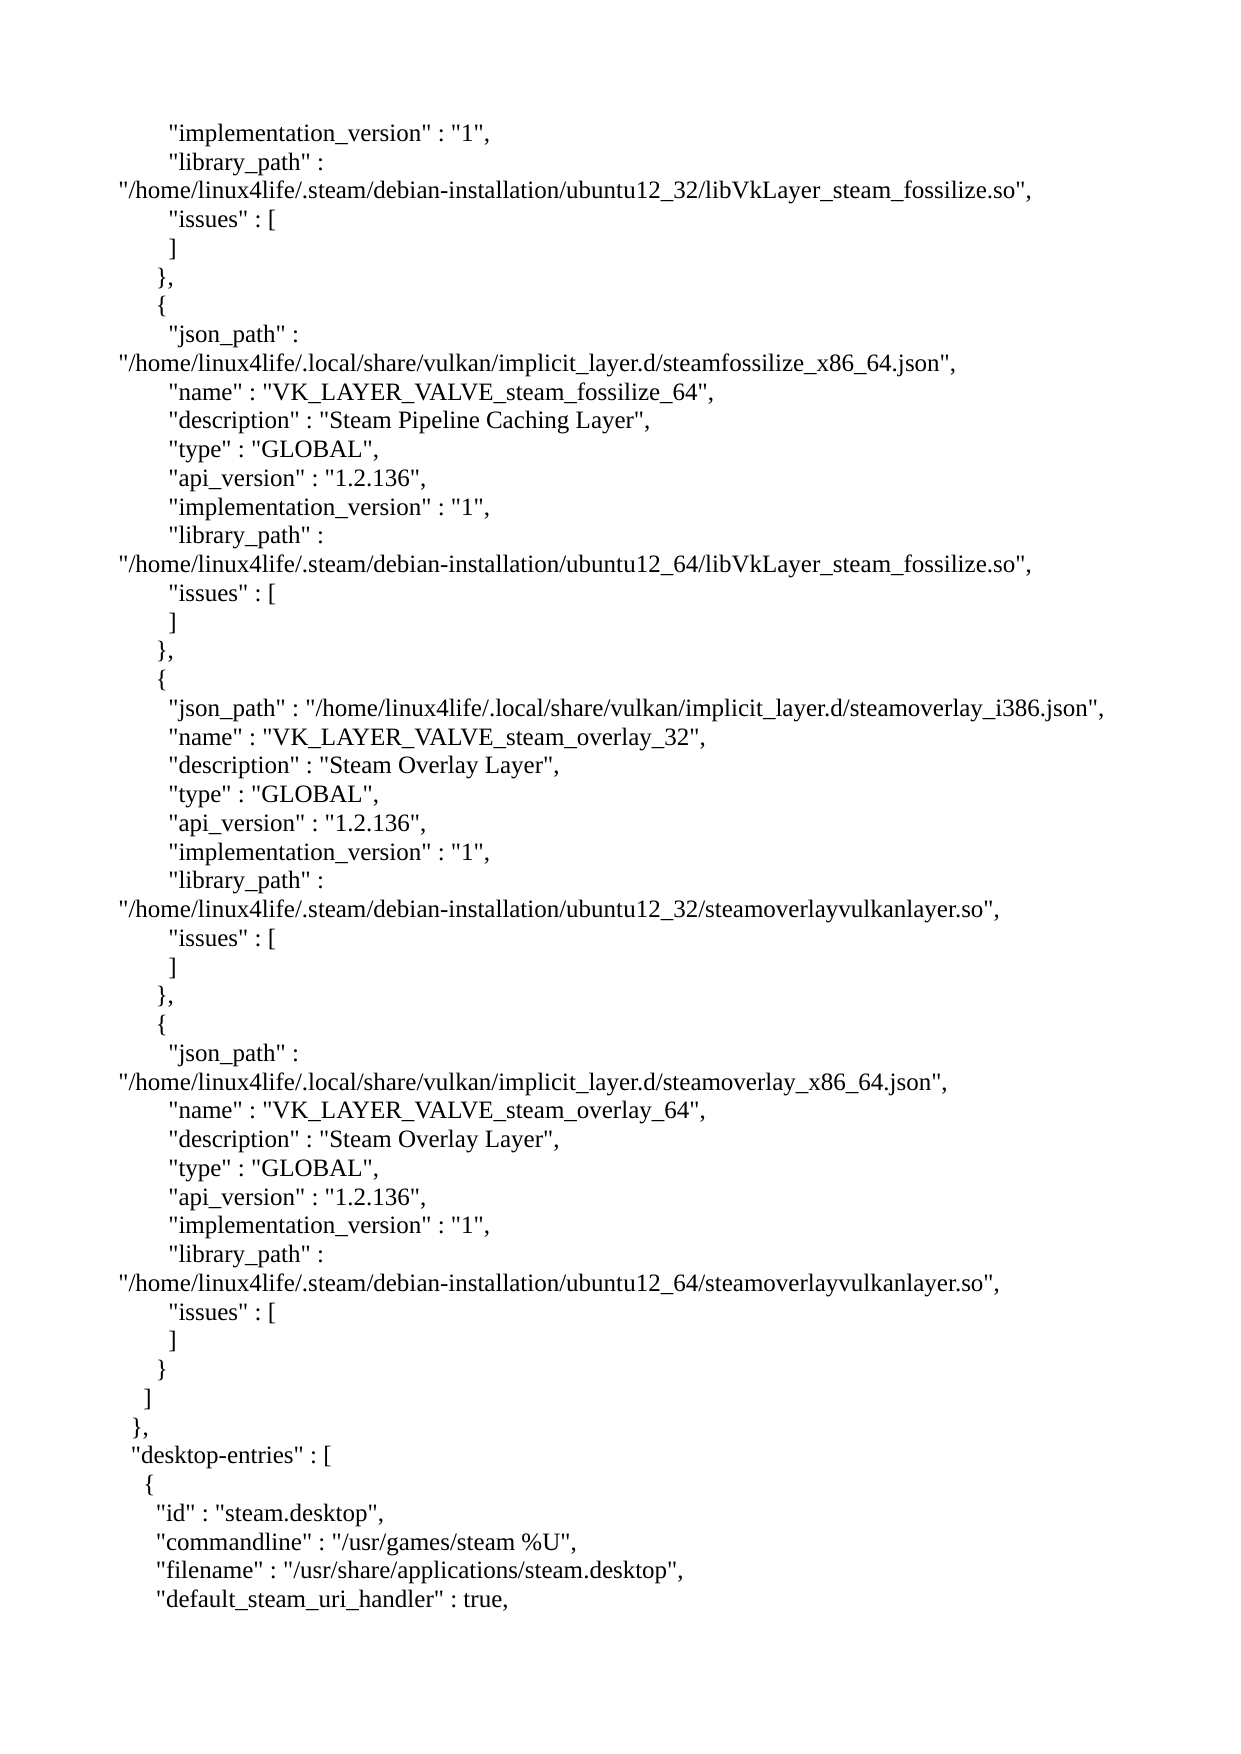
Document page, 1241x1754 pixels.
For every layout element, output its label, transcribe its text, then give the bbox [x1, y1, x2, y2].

text "implementation_version" : "1", [118, 492, 1122, 521]
text "commandline" : "/usr/games/steam %U", [118, 1527, 1122, 1556]
text "api_version" : "1.2.136", [118, 1182, 1122, 1211]
text { [118, 1469, 1122, 1498]
text ] [118, 1383, 1122, 1412]
text "filename" : "/usr/share/applications/steam.desktop", [118, 1556, 1122, 1584]
text ] [118, 952, 1122, 981]
text }, [118, 262, 1122, 291]
text "name" : "VK_LAYER_VALVE_steam_overlay_32", [118, 722, 1122, 751]
text "description" : "Steam Overlay Layer", [118, 1124, 1122, 1153]
text "type" : "GLOBAL", [118, 779, 1122, 808]
text "json_path" : "/home/linux4life/.local/share/vulkan/implicit_layer.d/steamfossilize_x86_64.json", [118, 319, 1122, 377]
text "id" : "steam.desktop", [118, 1498, 1122, 1527]
text ] [118, 1326, 1122, 1354]
text "type" : "GLOBAL", [118, 1153, 1122, 1182]
text "implementation_version" : "1", [118, 118, 1122, 147]
text "implementation_version" : "1", [118, 1211, 1122, 1239]
text { [118, 291, 1122, 319]
text "api_version" : "1.2.136", [118, 463, 1122, 492]
text "issues" : [ [118, 204, 1122, 233]
text "library_path" : "/home/linux4life/.steam/debian-installation/ubuntu12_32/libVkLayer_steam_fossilize.so", [118, 147, 1122, 204]
text ] [118, 233, 1122, 262]
text "library_path" : "/home/linux4life/.steam/debian-installation/ubuntu12_32/steamoverlayvulkanlayer.so", [118, 866, 1122, 923]
text ] [118, 607, 1122, 636]
text { [118, 1009, 1122, 1038]
text "name" : "VK_LAYER_VALVE_steam_fossilize_64", [118, 377, 1122, 406]
text "default_steam_uri_handler" : true, [118, 1584, 1122, 1613]
text "description" : "Steam Pipeline Caching Layer", [118, 406, 1122, 434]
text }, [118, 981, 1122, 1009]
text "type" : "GLOBAL", [118, 434, 1122, 463]
text "description" : "Steam Overlay Layer", [118, 751, 1122, 779]
text "issues" : [ [118, 923, 1122, 952]
text "api_version" : "1.2.136", [118, 808, 1122, 837]
text "implementation_version" : "1", [118, 837, 1122, 866]
text "json_path" : "/home/linux4life/.local/share/vulkan/implicit_layer.d/steamoverlay_x86_64.json", [118, 1038, 1122, 1096]
text "library_path" : "/home/linux4life/.steam/debian-installation/ubuntu12_64/libVkLayer_steam_fossilize.so", [118, 521, 1122, 578]
text } [118, 1354, 1122, 1383]
text "issues" : [ [118, 578, 1122, 607]
text "issues" : [ [118, 1297, 1122, 1326]
text "json_path" : "/home/linux4life/.local/share/vulkan/implicit_layer.d/steamoverlay_i386.json", [118, 693, 1122, 722]
text }, [118, 636, 1122, 664]
text "library_path" : "/home/linux4life/.steam/debian-installation/ubuntu12_64/steamoverlayvulkanlayer.so", [118, 1239, 1122, 1297]
text }, [118, 1412, 1122, 1441]
text { [118, 664, 1122, 693]
text "name" : "VK_LAYER_VALVE_steam_overlay_64", [118, 1096, 1122, 1124]
text "desktop-entries" : [ [118, 1441, 1122, 1469]
